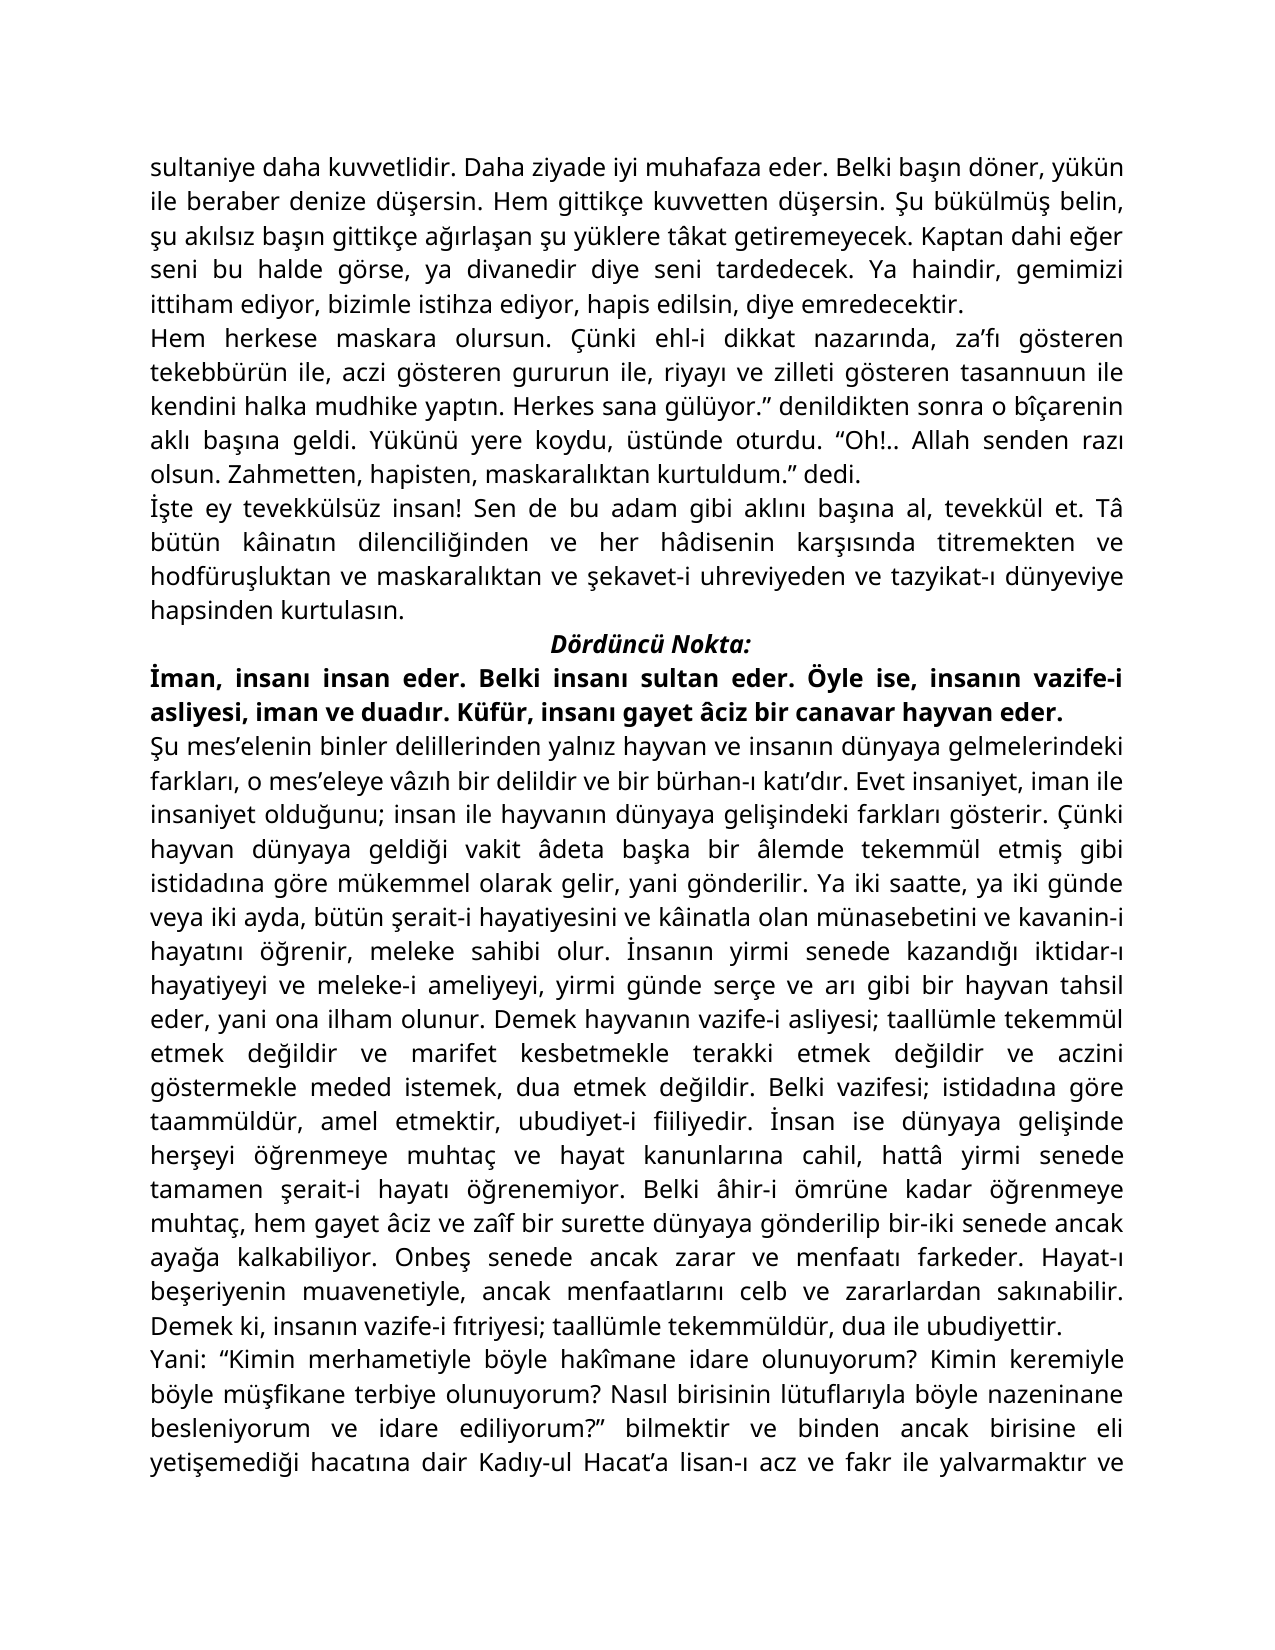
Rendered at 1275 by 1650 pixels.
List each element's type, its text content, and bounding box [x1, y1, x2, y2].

text Yani: “Kimin merhametiyle böyle hakîmane idare olunuyorum? Kimin keremiyle böyle müşfikane terbiye olunuyorum? Nasıl birisinin lütuflarıyla böyle nazeninane besleniyorum ve idare ediliyorum?” bilmektir ve binden ancak birisine eli yetişemediği hacatına dair Kadıy-ul Hacat’a lisan-ı acz ve fakr ile yalvarmaktır ve [150, 1342, 1125, 1478]
text İman, insanı insan eder. Belki insanı sultan eder. Öyle ise, insanın vazife-i asliyesi, iman ve duadır. Küfür, insanı gayet âciz bir canavar hayvan eder. [150, 661, 1125, 729]
text Şu mes’elenin binler delillerinden yalnız hayvan ve insanın dünyaya gelmelerindeki farkları, o mes’eleye vâzıh bir delildir ve bir bürhan-ı katı’dır. Evet insaniyet, iman ile insaniyet olduğunu; insan ile hayvanın dünyaya gelişindeki farkları gösterir. Çünki hayvan dünyaya geldiği vakit âdeta başka bir âlemde tekemmül etmiş gibi istidadına göre mükemmel olarak gelir, yani gönderilir. Ya iki saatte, ya iki günde veya iki ayda, bütün şerait-i hayatiyesini ve kâinatla olan münasebetini ve kavanin-i hayatını öğrenir, meleke sahibi olur. İnsanın yirmi senede kazandığı iktidar-ı hayatiyeyi ve meleke-i ameliyeyi, yirmi günde serçe ve arı gibi bir hayvan tahsil eder, yani ona ilham olunur. Demek hayvanın vazife-i asliyesi; taallümle tekemmül etmek değildir ve marifet kesbetmekle terakki etmek değildir ve aczini göstermekle meded istemek, dua etmek değildir. Belki vazifesi; istidadına göre taammüldür, amel etmektir, ubudiyet-i fiiliyedir. İnsan ise dünyaya gelişinde herşeyi öğrenmeye muhtaç ve hayat kanunlarına cahil, hattâ yirmi senede tamamen şerait-i hayatı öğrenemiyor. Belki âhir-i ömrüne kadar öğrenmeye muhtaç, hem gayet âciz ve zaîf bir surette dünyaya gönderilip bir-iki senede ancak ayağa kalkabiliyor. Onbeş senede ancak zarar ve menfaatı farkeder. Hayat-ı beşeriyenin muavenetiyle, ancak menfaatlarını celb ve zararlardan sakınabilir. Demek ki, insanın vazife-i fıtriyesi; taallümle tekemmüldür, dua ile ubudiyettir. [150, 729, 1125, 1342]
text sultaniye daha kuvvetlidir. Daha ziyade iyi muhafaza eder. Belki başın döner, yükün ile beraber denize düşersin. Hem gittikçe kuvvetten düşersin. Şu bükülmüş belin, şu akılsız başın gittikçe ağırlaşan şu yüklere tâkat getiremeyecek. Kaptan dahi eğer seni bu halde görse, ya divanedir diye seni tardedecek. Ya haindir, gemimizi ittiham ediyor, bizimle istihza ediyor, hapis edilsin, diye emredecektir. [150, 150, 1125, 320]
text İşte ey tevekkülsüz insan! Sen de bu adam gibi aklını başına al, tevekkül et. Tâ bütün kâinatın dilenciliğinden ve her hâdisenin karşısında titremekten ve hodfüruşluktan ve maskaralıktan ve şekavet-i uhreviyeden ve tazyikat-ı dünyeviye hapsinden kurtulasın. [150, 491, 1125, 627]
subtitle Dördüncü Nokta: [150, 627, 1125, 661]
text Hem herkese maskara olursun. Çünki ehl-i dikkat nazarında, za’fı gösteren tekebbürün ile, aczi gösteren gururun ile, riyayı ve zilleti gösteren tasannuun ile kendini halka mudhike yaptın. Herkes sana gülüyor.” denildikten sonra o bîçarenin aklı başına geldi. Yükünü yere koydu, üstünde oturdu. “Oh!.. Allah senden razı olsun. Zahmetten, hapisten, maskaralıktan kurtuldum.” dedi. [150, 320, 1125, 491]
